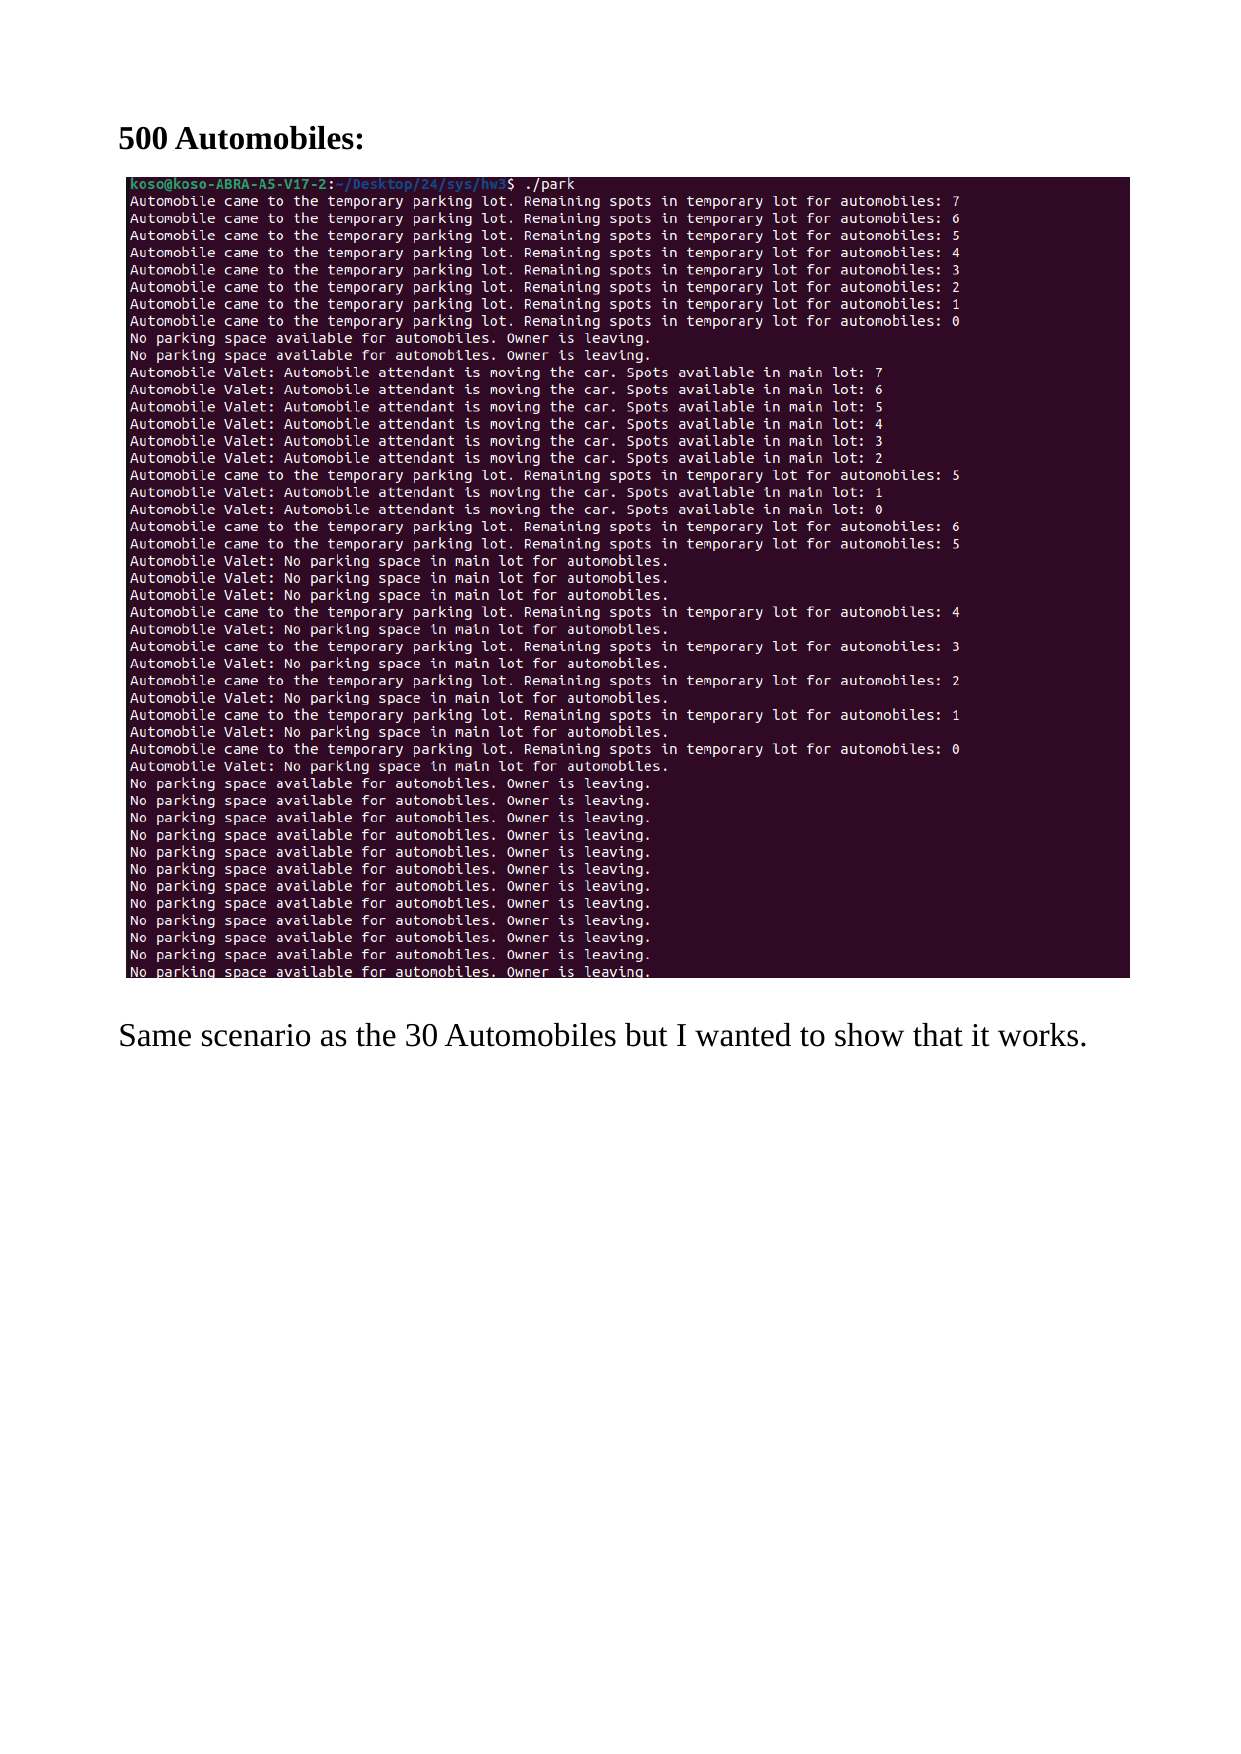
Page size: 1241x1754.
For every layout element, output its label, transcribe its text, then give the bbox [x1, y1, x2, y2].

picture [126, 177, 1130, 978]
text 500 Automobiles: [118, 118, 1122, 156]
text Same scenario as the 30 Automobiles but I wanted to show that it works. [118, 1016, 1122, 1054]
